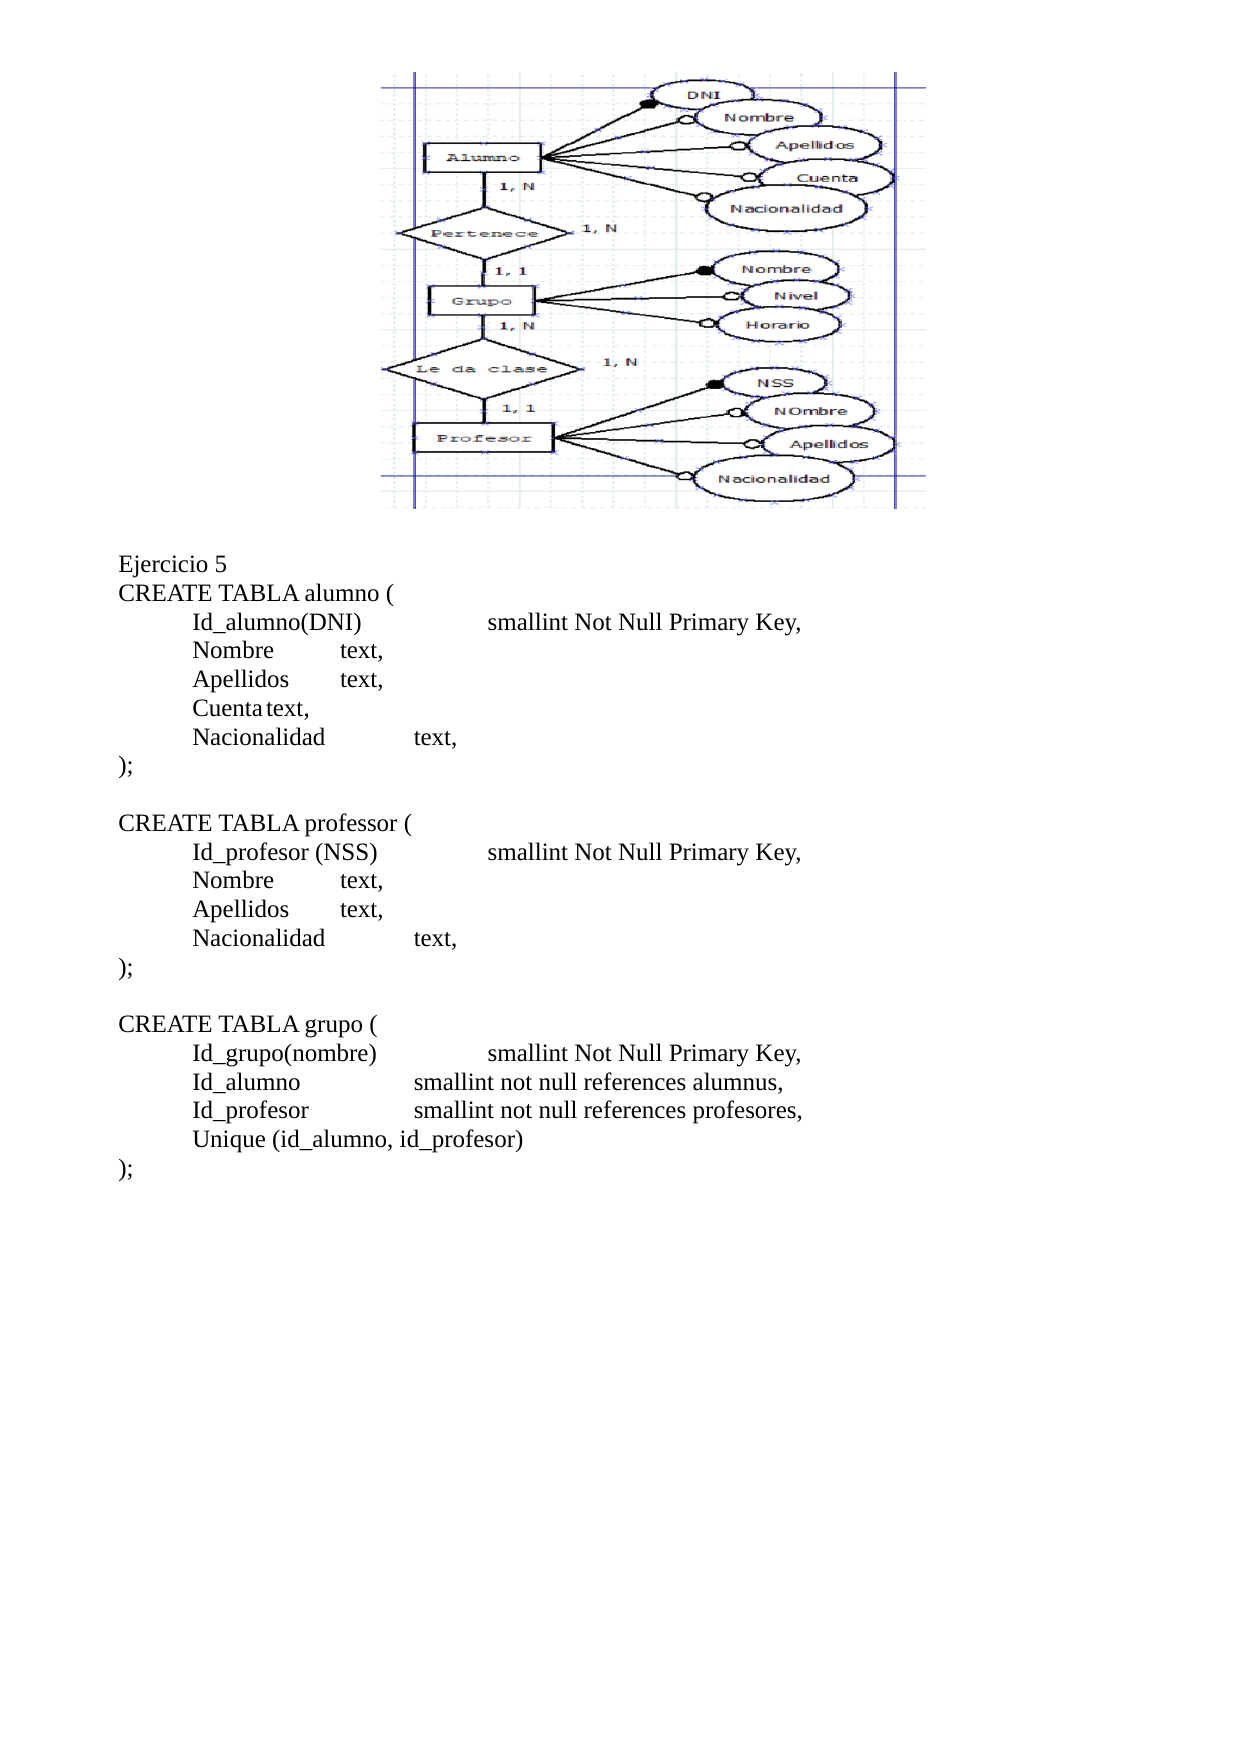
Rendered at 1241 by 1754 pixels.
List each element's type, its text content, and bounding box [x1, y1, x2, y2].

text Id_alumno smallint not null references alumnus, [118, 1067, 1122, 1096]
text Id_grupo(nombre) smallint Not Null Primary Key, [118, 1038, 1122, 1067]
text ); [118, 952, 1122, 981]
text CREATE TABLA grupo ( [118, 1009, 1122, 1038]
text Apellidos text, [118, 894, 1122, 923]
text CREATE TABLA alumno ( [118, 578, 1122, 607]
text Apellidos text, [118, 664, 1122, 693]
text Id_alumno(DNI) smallint Not Null Primary Key, [118, 607, 1122, 636]
text ); [118, 751, 1122, 779]
text Ejercicio 5 [118, 549, 1122, 578]
text Nombre text, [118, 636, 1122, 664]
text Cuenta text, [118, 693, 1122, 722]
text Unique (id_alumno, id_profesor) [118, 1124, 1122, 1153]
text Id_profesor (NSS) smallint Not Null Primary Key, [118, 837, 1122, 866]
text Nacionalidad text, [118, 923, 1122, 952]
text CREATE TABLA professor ( [118, 808, 1122, 837]
text Id_profesor smallint not null references profesores, [118, 1096, 1122, 1124]
text Nacionalidad text, [118, 722, 1122, 751]
text Nombre text, [118, 866, 1122, 894]
text ); [118, 1153, 1122, 1182]
